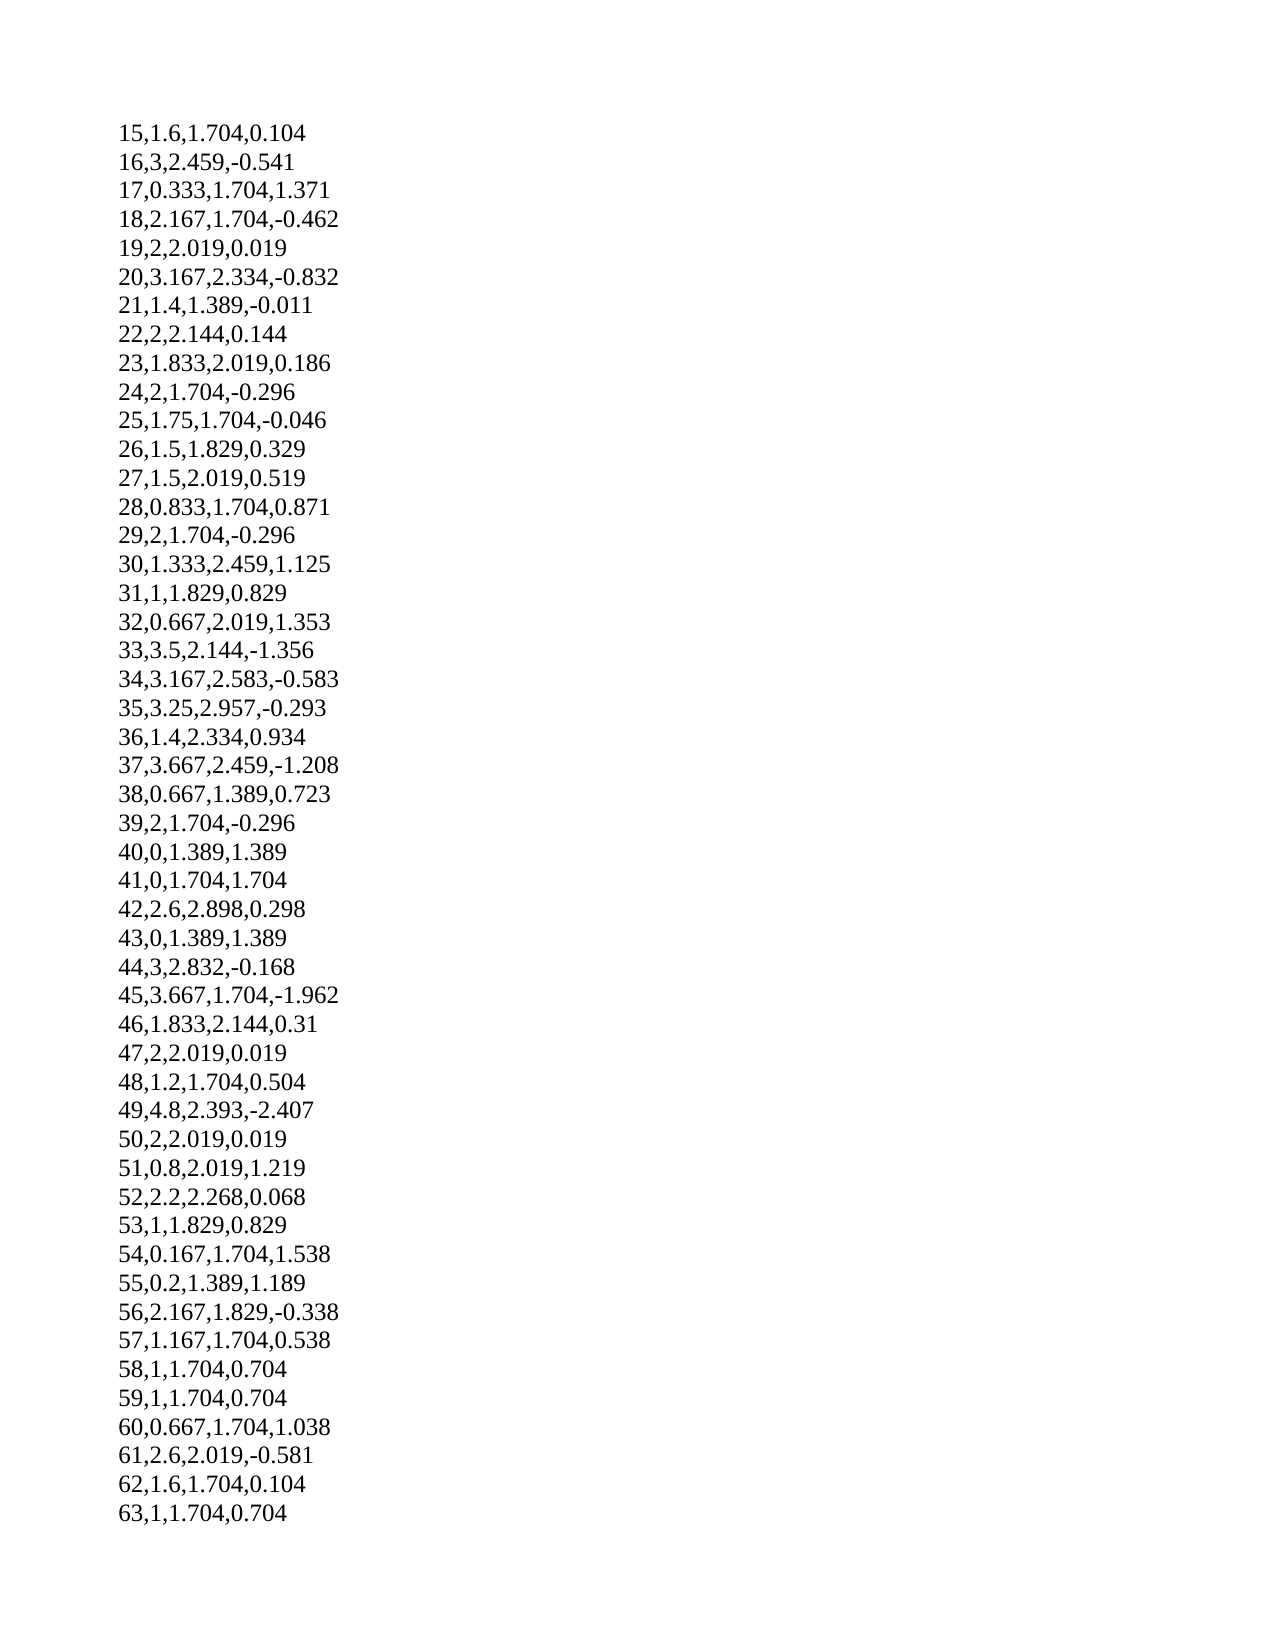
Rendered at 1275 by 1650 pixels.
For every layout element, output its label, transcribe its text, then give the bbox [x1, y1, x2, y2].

text 31,1,1.829,0.829 [118, 578, 1157, 607]
text 63,1,1.704,0.704 [118, 1498, 1157, 1527]
text 24,2,1.704,-0.296 [118, 377, 1157, 406]
text 59,1,1.704,0.704 [118, 1383, 1157, 1412]
text 51,0.8,2.019,1.219 [118, 1153, 1157, 1182]
text 54,0.167,1.704,1.538 [118, 1239, 1157, 1268]
text 17,0.333,1.704,1.371 [118, 176, 1157, 204]
text 42,2.6,2.898,0.298 [118, 894, 1157, 923]
text 25,1.75,1.704,-0.046 [118, 406, 1157, 434]
text 22,2,2.144,0.144 [118, 319, 1157, 348]
text 43,0,1.389,1.389 [118, 923, 1157, 952]
text 19,2,2.019,0.019 [118, 233, 1157, 262]
text 20,3.167,2.334,-0.832 [118, 262, 1157, 291]
text 21,1.4,1.389,-0.011 [118, 291, 1157, 319]
text 47,2,2.019,0.019 [118, 1038, 1157, 1067]
text 40,0,1.389,1.389 [118, 837, 1157, 866]
text 46,1.833,2.144,0.31 [118, 1009, 1157, 1038]
text 49,4.8,2.393,-2.407 [118, 1096, 1157, 1124]
text 56,2.167,1.829,-0.338 [118, 1297, 1157, 1326]
text 50,2,2.019,0.019 [118, 1124, 1157, 1153]
text 36,1.4,2.334,0.934 [118, 722, 1157, 751]
text 48,1.2,1.704,0.504 [118, 1067, 1157, 1096]
text 33,3.5,2.144,-1.356 [118, 636, 1157, 664]
text 26,1.5,1.829,0.329 [118, 434, 1157, 463]
text 60,0.667,1.704,1.038 [118, 1412, 1157, 1441]
text 29,2,1.704,-0.296 [118, 521, 1157, 549]
text 38,0.667,1.389,0.723 [118, 779, 1157, 808]
text 52,2.2,2.268,0.068 [118, 1182, 1157, 1211]
text 34,3.167,2.583,-0.583 [118, 664, 1157, 693]
text 41,0,1.704,1.704 [118, 866, 1157, 894]
text 32,0.667,2.019,1.353 [118, 607, 1157, 636]
text 23,1.833,2.019,0.186 [118, 348, 1157, 377]
text 35,3.25,2.957,-0.293 [118, 693, 1157, 722]
text 27,1.5,2.019,0.519 [118, 463, 1157, 492]
text 18,2.167,1.704,-0.462 [118, 204, 1157, 233]
text 15,1.6,1.704,0.104 [118, 118, 1157, 147]
text 30,1.333,2.459,1.125 [118, 549, 1157, 578]
text 16,3,2.459,-0.541 [118, 147, 1157, 176]
text 53,1,1.829,0.829 [118, 1211, 1157, 1239]
text 55,0.2,1.389,1.189 [118, 1268, 1157, 1297]
text 57,1.167,1.704,0.538 [118, 1326, 1157, 1354]
text 39,2,1.704,-0.296 [118, 808, 1157, 837]
text 44,3,2.832,-0.168 [118, 952, 1157, 981]
text 61,2.6,2.019,-0.581 [118, 1441, 1157, 1469]
text 45,3.667,1.704,-1.962 [118, 981, 1157, 1009]
text 28,0.833,1.704,0.871 [118, 492, 1157, 521]
text 62,1.6,1.704,0.104 [118, 1469, 1157, 1498]
text 37,3.667,2.459,-1.208 [118, 751, 1157, 779]
text 58,1,1.704,0.704 [118, 1354, 1157, 1383]
